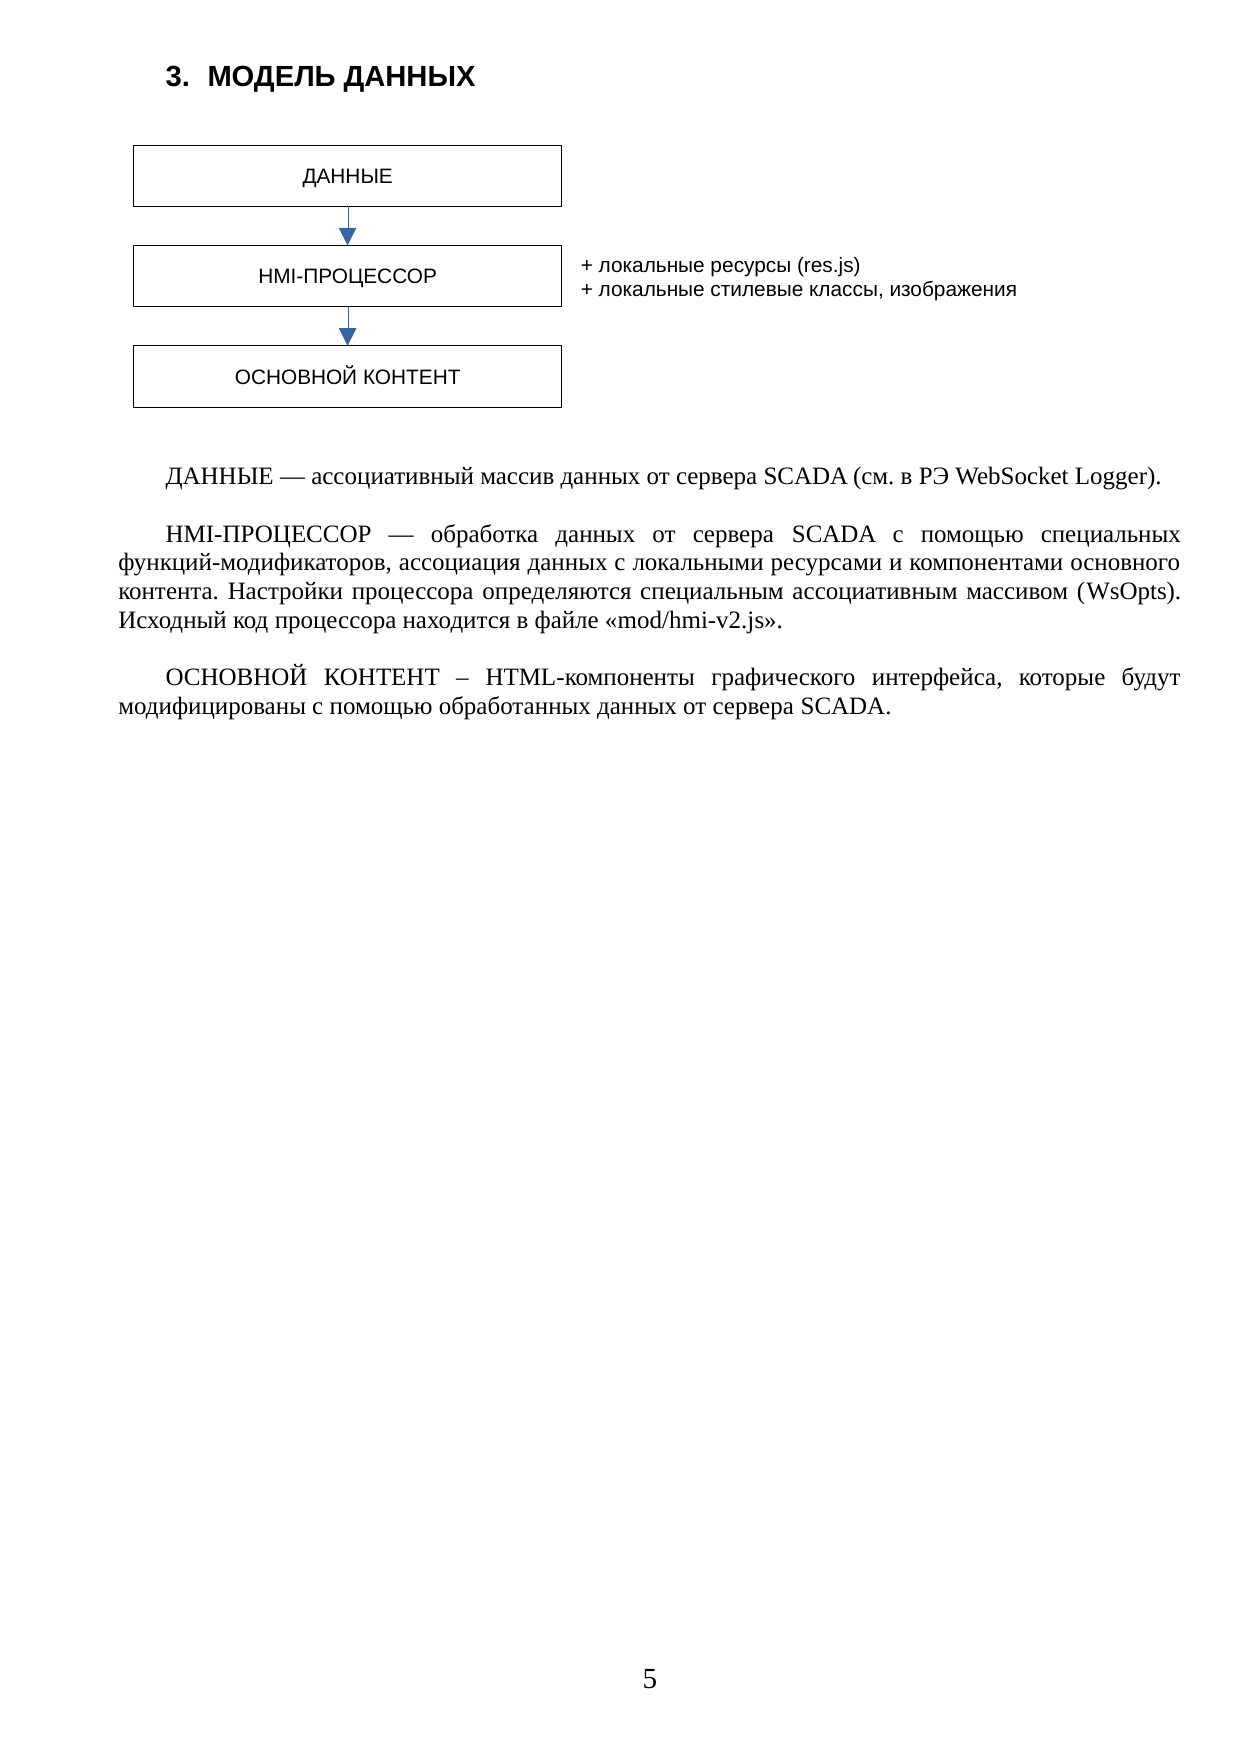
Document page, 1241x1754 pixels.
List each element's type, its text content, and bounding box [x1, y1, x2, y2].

text ОСНОВНОЙ КОНТЕНТ – HTML-компоненты графического интерфейса, которые будут модифицированы с помощью обработанных данных от сервера SCADA. [118, 662, 1181, 720]
subtitle МОДЕЛЬ ДАННЫХ [118, 59, 1181, 93]
text ДАННЫЕ — ассоциативный массив данных от сервера SCADA (см. в РЭ WebSocket Logger). [118, 461, 1181, 490]
text HMI-ПРОЦЕССОР — обработка данных от сервера SCADA с помощью специальных функций-модификаторов, ассоциация данных с локальными ресурсами и компонентами основного контента. Настройки процессора определяются специальным ассоциативным массивом (WsOpts). Исходный код процессора находится в файле «mod/hmi-v2.js». [118, 519, 1181, 634]
